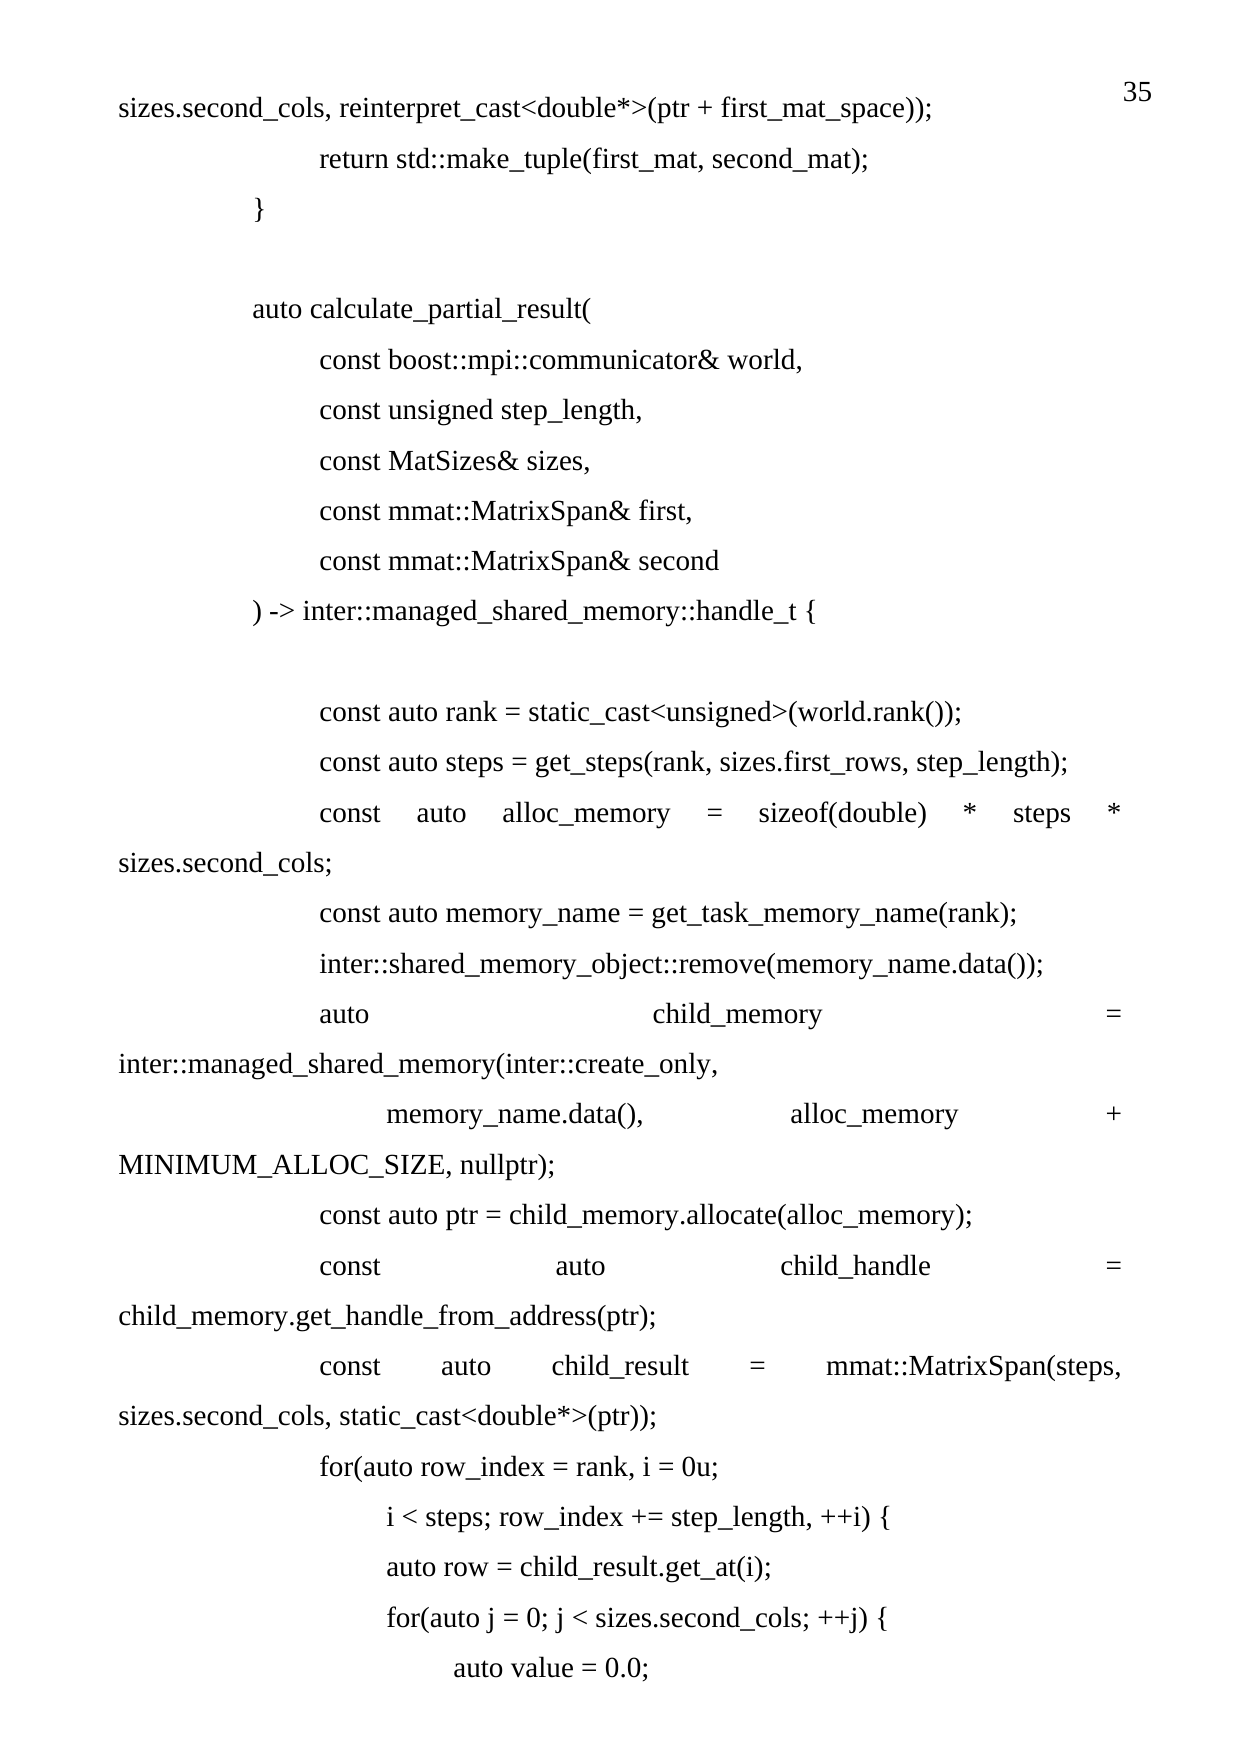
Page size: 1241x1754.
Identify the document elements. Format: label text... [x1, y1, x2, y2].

text const auto ptr = child_memory.allocate(alloc_memory); [118, 1197, 1122, 1231]
text const mmat::MatrixSpan& second [118, 543, 1122, 577]
text i < steps; row_index += step_length, ++i) { [118, 1499, 1122, 1533]
text ) -> inter::managed_shared_memory::handle_t { [118, 593, 1122, 627]
text const auto child_handle = child_memory.get_handle_from_address(ptr); [118, 1248, 1122, 1331]
text const auto steps = get_steps(rank, sizes.first_rows, step_length); [118, 744, 1122, 778]
text const auto alloc_memory = sizeof(double) * steps * sizes.second_cols; [118, 795, 1122, 879]
text for(auto row_index = rank, i = 0u; [118, 1449, 1122, 1482]
text const auto rank = static_cast<unsigned>(world.rank()); [118, 694, 1122, 728]
text const MatSizes& sizes, [118, 443, 1122, 476]
text sizes.second_cols, reinterpret_cast<double*>(ptr + first_mat_space)); [118, 90, 1122, 124]
text const mmat::MatrixSpan& first, [118, 493, 1122, 526]
text for(auto j = 0; j < sizes.second_cols; ++j) { [118, 1600, 1122, 1633]
text auto value = 0.0; [118, 1650, 1122, 1684]
text } [118, 191, 1122, 224]
text memory_name.data(), alloc_memory + MINIMUM_ALLOC_SIZE, nullptr); [118, 1097, 1122, 1181]
text auto child_memory = inter::managed_shared_memory(inter::create_only, [118, 996, 1122, 1080]
text return std::make_tuple(first_mat, second_mat); [118, 141, 1122, 174]
text auto row = child_result.get_at(i); [118, 1549, 1122, 1583]
text const boost::mpi::communicator& world, [118, 342, 1122, 376]
text const auto child_result = mmat::MatrixSpan(steps, sizes.second_cols, static_cast<double*>(ptr)); [118, 1348, 1122, 1432]
text inter::shared_memory_object::remove(memory_name.data()); [118, 946, 1122, 979]
text auto calculate_partial_result( [118, 292, 1122, 325]
text const unsigned step_length, [118, 392, 1122, 426]
text const auto memory_name = get_task_memory_name(rank); [118, 895, 1122, 929]
